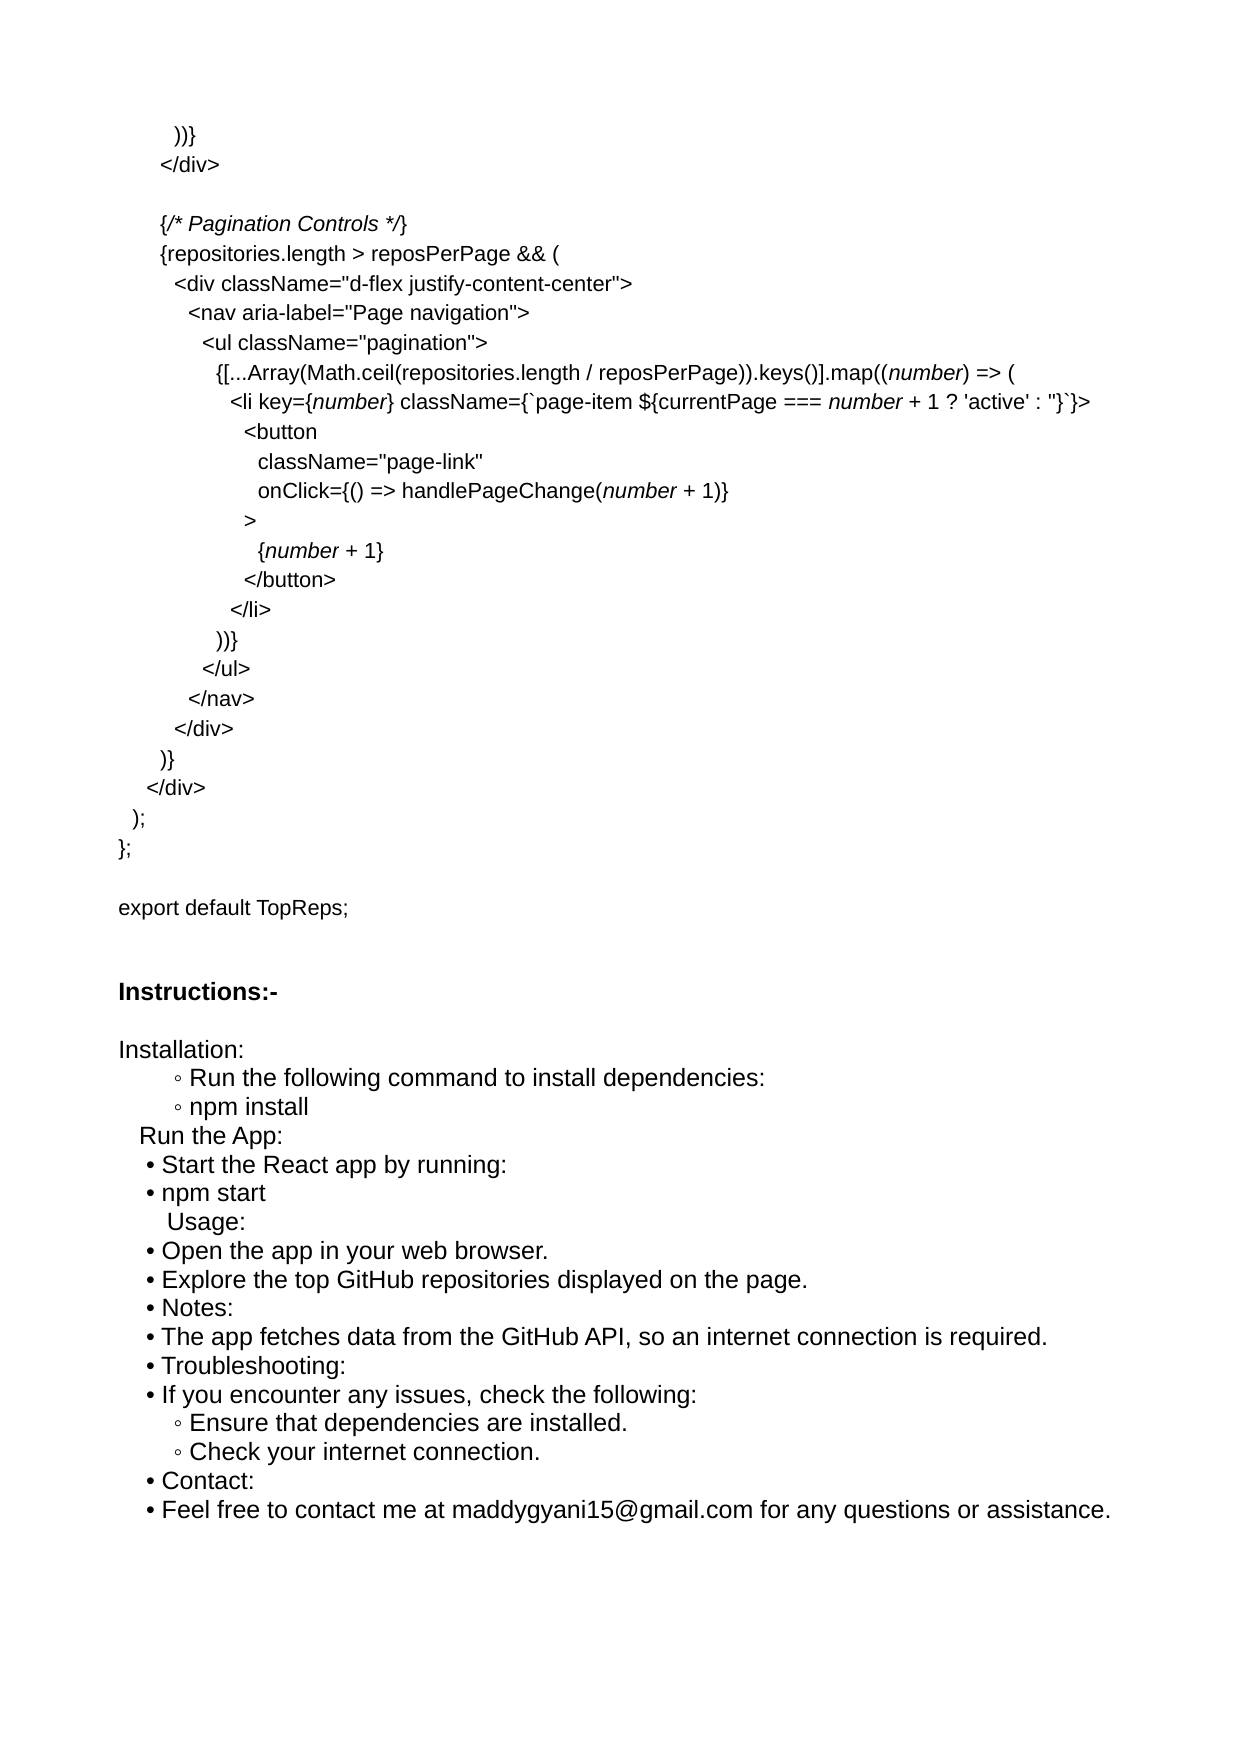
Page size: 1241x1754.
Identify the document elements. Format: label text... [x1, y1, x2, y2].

text ))} [118, 623, 1122, 652]
text • If you encounter any issues, check the following: [118, 1380, 1122, 1408]
text <li key={number} className={`page-item ${currentPage === number + 1 ? 'active' : ''}`}> [118, 385, 1122, 415]
text {repositories.length > reposPerPage && ( [118, 237, 1122, 267]
text </div> [118, 148, 1122, 177]
text • The app fetches data from the GitHub API, so an internet connection is required. [118, 1322, 1122, 1351]
text </div> [118, 712, 1122, 742]
text <ul className="pagination"> [118, 326, 1122, 356]
text ◦ npm install [118, 1092, 1122, 1121]
text <nav aria-label="Page navigation"> [118, 296, 1122, 326]
text ))} [118, 118, 1122, 148]
text Usage: [118, 1207, 1122, 1236]
text • Notes: [118, 1293, 1122, 1322]
text • Open the app in your web browser. [118, 1236, 1122, 1265]
text className="page-link" [118, 445, 1122, 474]
text </li> [118, 593, 1122, 623]
text </ul> [118, 652, 1122, 682]
text • Explore the top GitHub repositories displayed on the page. [118, 1265, 1122, 1293]
text • Start the React app by running: [118, 1150, 1122, 1178]
text {[...Array(Math.ceil(repositories.length / reposPerPage)).keys()].map((number) => ( [118, 356, 1122, 385]
text {/* Pagination Controls */} [118, 207, 1122, 237]
text <div className="d-flex justify-content-center"> [118, 267, 1122, 296]
text </div> [118, 771, 1122, 801]
text export default TopReps; [118, 890, 1122, 920]
text • Troubleshooting: [118, 1351, 1122, 1380]
text </nav> [118, 682, 1122, 712]
text • Feel free to contact me at maddygyani15@gmail.com for any questions or assistance. [118, 1495, 1122, 1523]
text ◦ Check your internet connection. [118, 1437, 1122, 1466]
text }; [118, 831, 1122, 860]
text • Contact: [118, 1466, 1122, 1495]
text )} [118, 742, 1122, 771]
text > [118, 504, 1122, 534]
text ◦ Run the following command to install dependencies: [118, 1063, 1122, 1092]
text </button> [118, 563, 1122, 593]
text Run the App: [118, 1121, 1122, 1150]
text Installation: [118, 1035, 1122, 1063]
text • npm start [118, 1178, 1122, 1207]
text ◦ Ensure that dependencies are installed. [118, 1408, 1122, 1437]
text {number + 1} [118, 534, 1122, 563]
text onClick={() => handlePageChange(number + 1)} [118, 474, 1122, 504]
text <button [118, 415, 1122, 445]
text Instructions:- [118, 977, 1122, 1006]
text ); [118, 801, 1122, 831]
